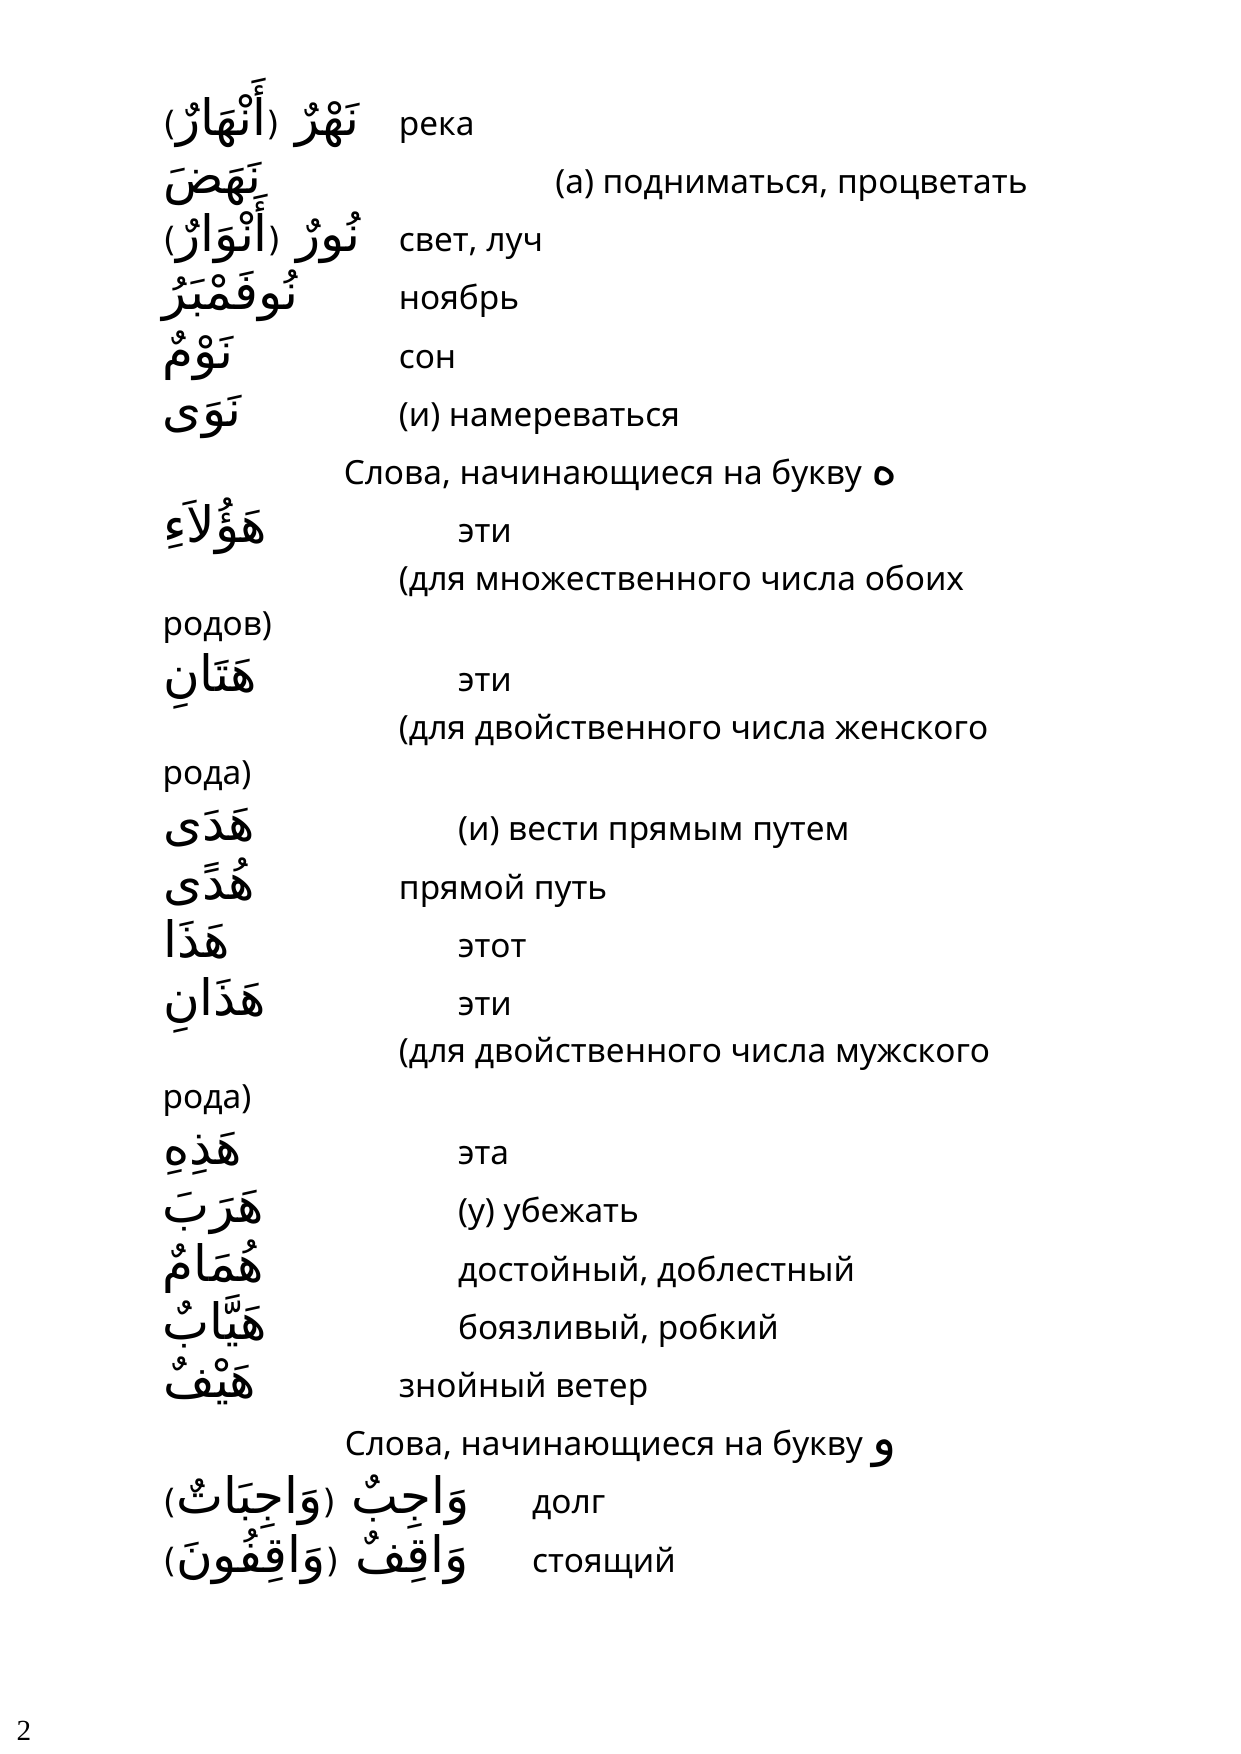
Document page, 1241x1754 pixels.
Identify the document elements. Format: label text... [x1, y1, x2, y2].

text نَهَضَ (а) подниматься, процветать [162, 147, 1078, 205]
text هَذَا этот [162, 911, 1078, 969]
text نَوَى (и) намереваться [162, 380, 1078, 438]
text هَتَانِ эти [162, 645, 1078, 703]
text هَذِهِ эта [162, 1118, 1078, 1176]
text هَرَبَ (у) убежать [162, 1176, 1078, 1234]
text هَيَّابٌ боязливый, робкий [162, 1293, 1078, 1351]
text (для множественного числа обоих родов) [162, 554, 1078, 645]
text نُورٌ (أَنْوَارٌ) свет, луч [162, 205, 1078, 263]
text هُدًى прямой путь [162, 853, 1078, 911]
text وَاجِبٌ (وَاجِبَاتٌ) долг [162, 1467, 1078, 1526]
text (для двойственного числа женского рода) [162, 703, 1078, 794]
text هَدَى (и) вести прямым путем [162, 794, 1078, 853]
text Слова, начинающиеся на букву و [162, 1409, 1078, 1467]
text Слова, начинающиеся на букву ه [162, 438, 1078, 496]
text هُمَامٌ достойный, доблестный [162, 1234, 1078, 1293]
text وَاقِفٌ (وَاقِفُونَ) стоящий [162, 1526, 1078, 1584]
text نُوفَمْبَرُ ноябрь [162, 263, 1078, 322]
text هَذَانِ эти [162, 969, 1078, 1027]
text هَيْفٌ знойный ветер [162, 1351, 1078, 1409]
text هَؤُلاَءِ эти [162, 496, 1078, 554]
text نَهْرٌ (أَنْهَارٌ) река [162, 89, 1078, 147]
text (для двойственного числа мужского рода) [162, 1027, 1078, 1118]
text نَوْمٌ сон [162, 322, 1078, 380]
